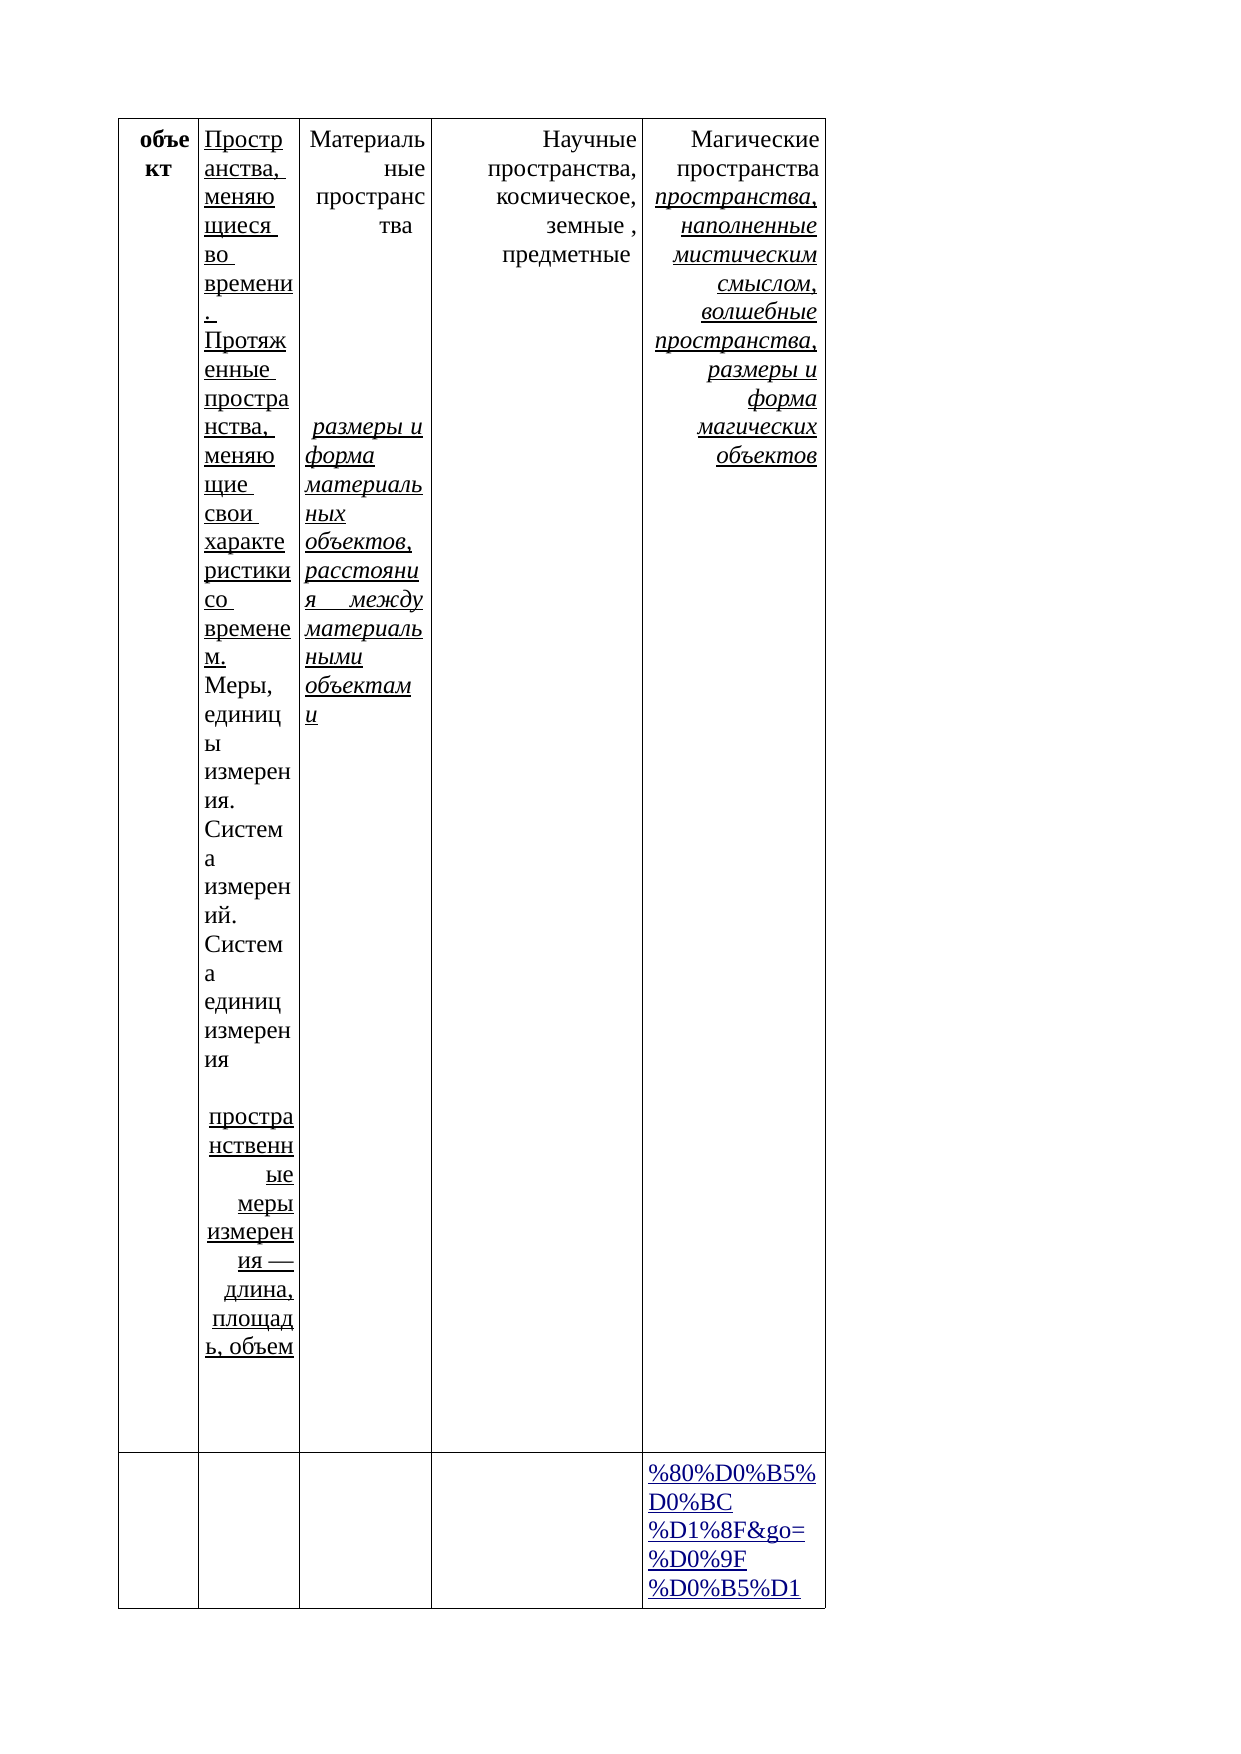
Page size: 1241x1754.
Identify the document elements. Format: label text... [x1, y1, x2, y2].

table_header объект [119, 119, 198, 1452]
table_cell [300, 1453, 431, 1607]
table_cell [199, 1453, 299, 1607]
table_header Магические пространства пространства, наполненные мистическим смыслом, волшебные пространства, размеры и форма магических объектов [643, 119, 825, 1452]
table_header Научные пространства, космическое, земные , предметные [432, 119, 642, 1452]
table_cell [119, 1453, 198, 1607]
table_header Пространства, меняющиеся во времени. Протяженные пространства, меняющие свои характеристики со временем. Меры, единицы измерения. Система измерений. Система единиц измерения пространственные меры измерения — длина, площадь, объем [199, 119, 299, 1452]
table_cell %80%D0%B5%D0%BC%D1%8F&go=%D0%9F%D0%B5%D1 [643, 1453, 825, 1607]
table_header Материальные пространства размеры и форма материальных объектов, расстояния между материальными объектами [300, 119, 431, 1452]
table_cell [432, 1453, 642, 1607]
